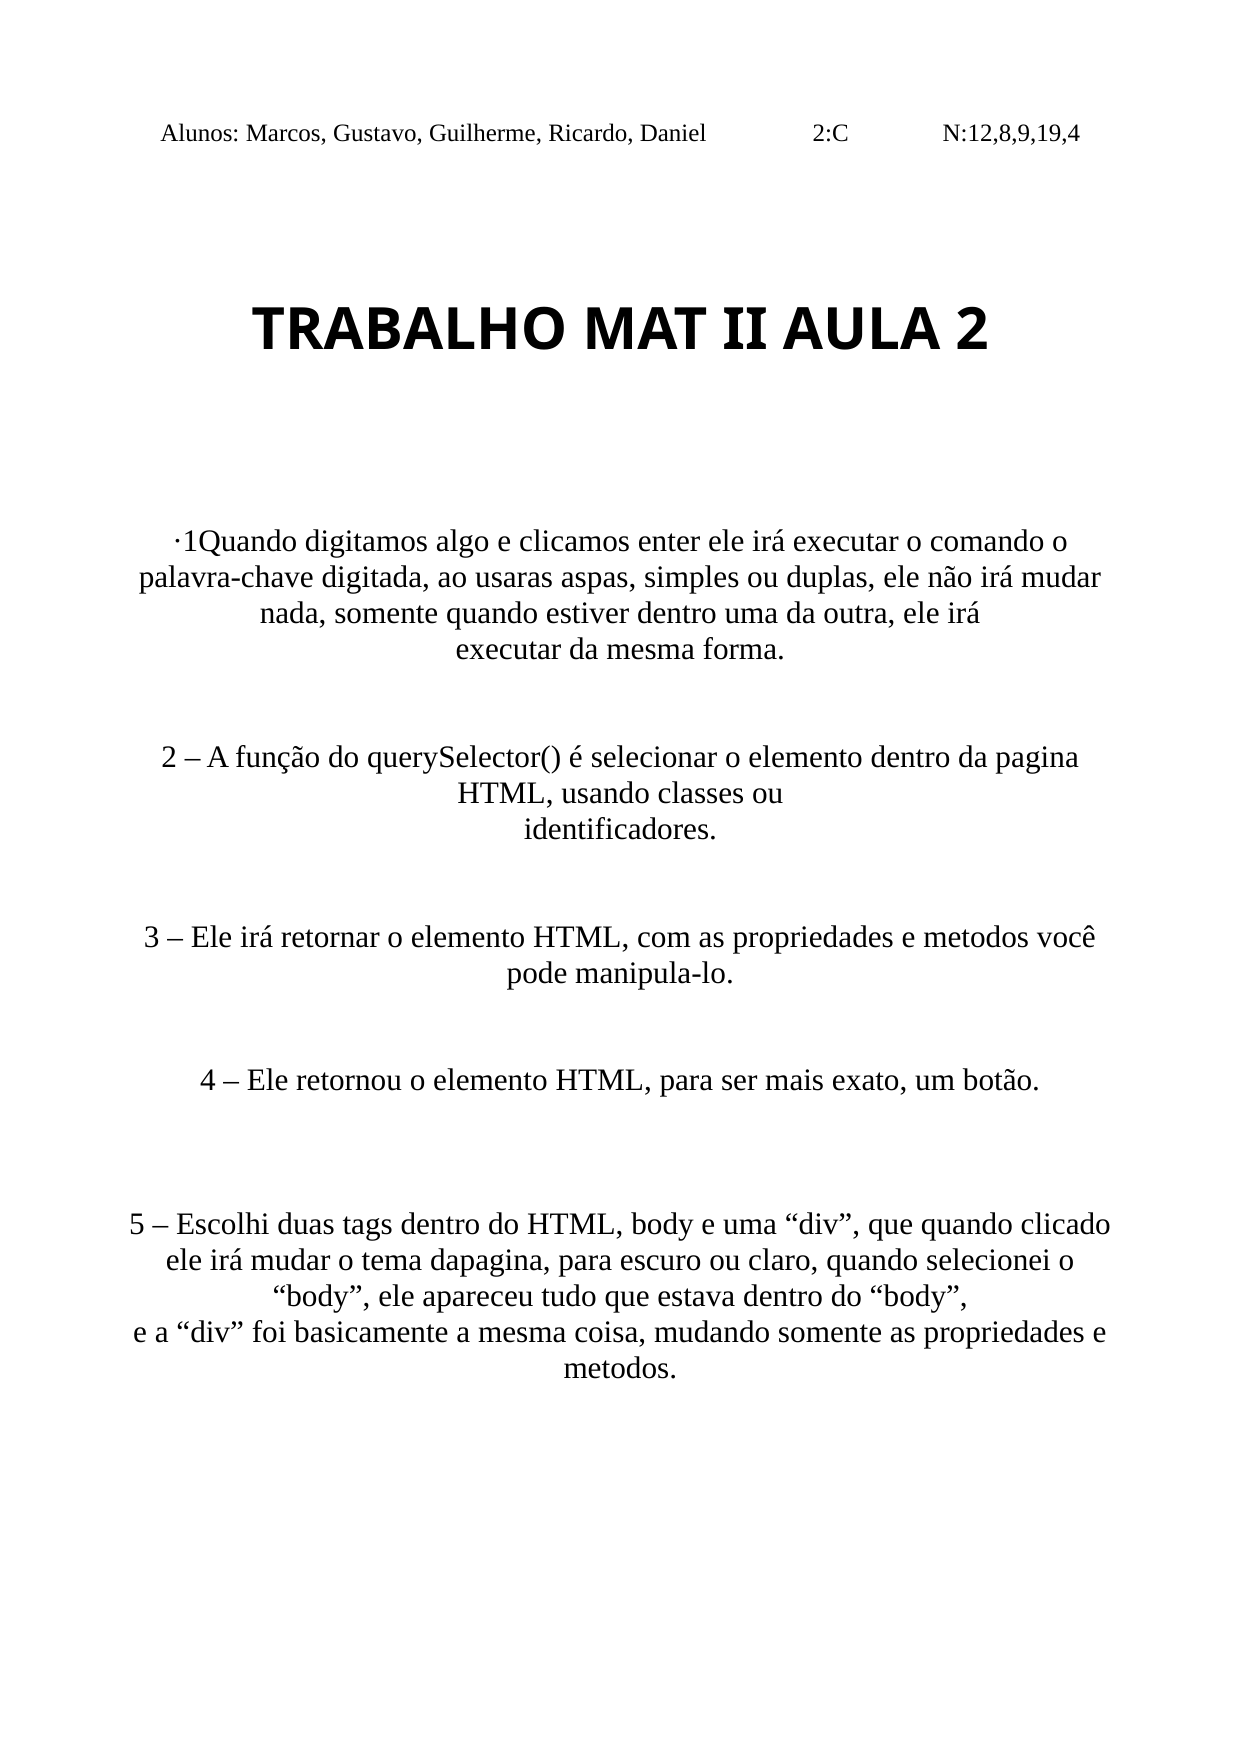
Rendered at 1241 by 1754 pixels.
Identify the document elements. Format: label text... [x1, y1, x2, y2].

text e a “div” foi basicamente a mesma coisa, mudando somente as propriedades e metodos. [118, 1313, 1122, 1385]
text 5 – Escolhi duas tags dentro do HTML, body e uma “div”, que quando clicado ele irá mudar o tema dapagina, para escuro ou claro, quando selecionei o “body”, ele apareceu tudo que estava dentro do “body”, [118, 1205, 1122, 1313]
text executar da mesma forma. [118, 630, 1122, 666]
text identificadores. [118, 810, 1122, 846]
text 4 – Ele retornou o elemento HTML, para ser mais exato, um botão. [118, 1062, 1122, 1098]
text ·1Quando digitamos algo e clicamos enter ele irá executar o comando o palavra-chave digitada, ao usaras aspas, simples ou duplas, ele não irá mudar nada, somente quando estiver dentro uma da outra, ele irá [118, 523, 1122, 630]
text 3 – Ele irá retornar o elemento HTML, com as propriedades e metodos você pode manipula-lo. [118, 918, 1122, 990]
text Alunos: Marcos, Gustavo, Guilherme, Ricardo, Daniel 2:C N:12,8,9,19,4 [118, 118, 1122, 147]
title TRABALHO MAT II AULA 2 [118, 287, 1122, 366]
text HTML, usando classes ou [118, 774, 1122, 810]
text 2 – A função do querySelector() é selecionar o elemento dentro da pagina [118, 738, 1122, 774]
